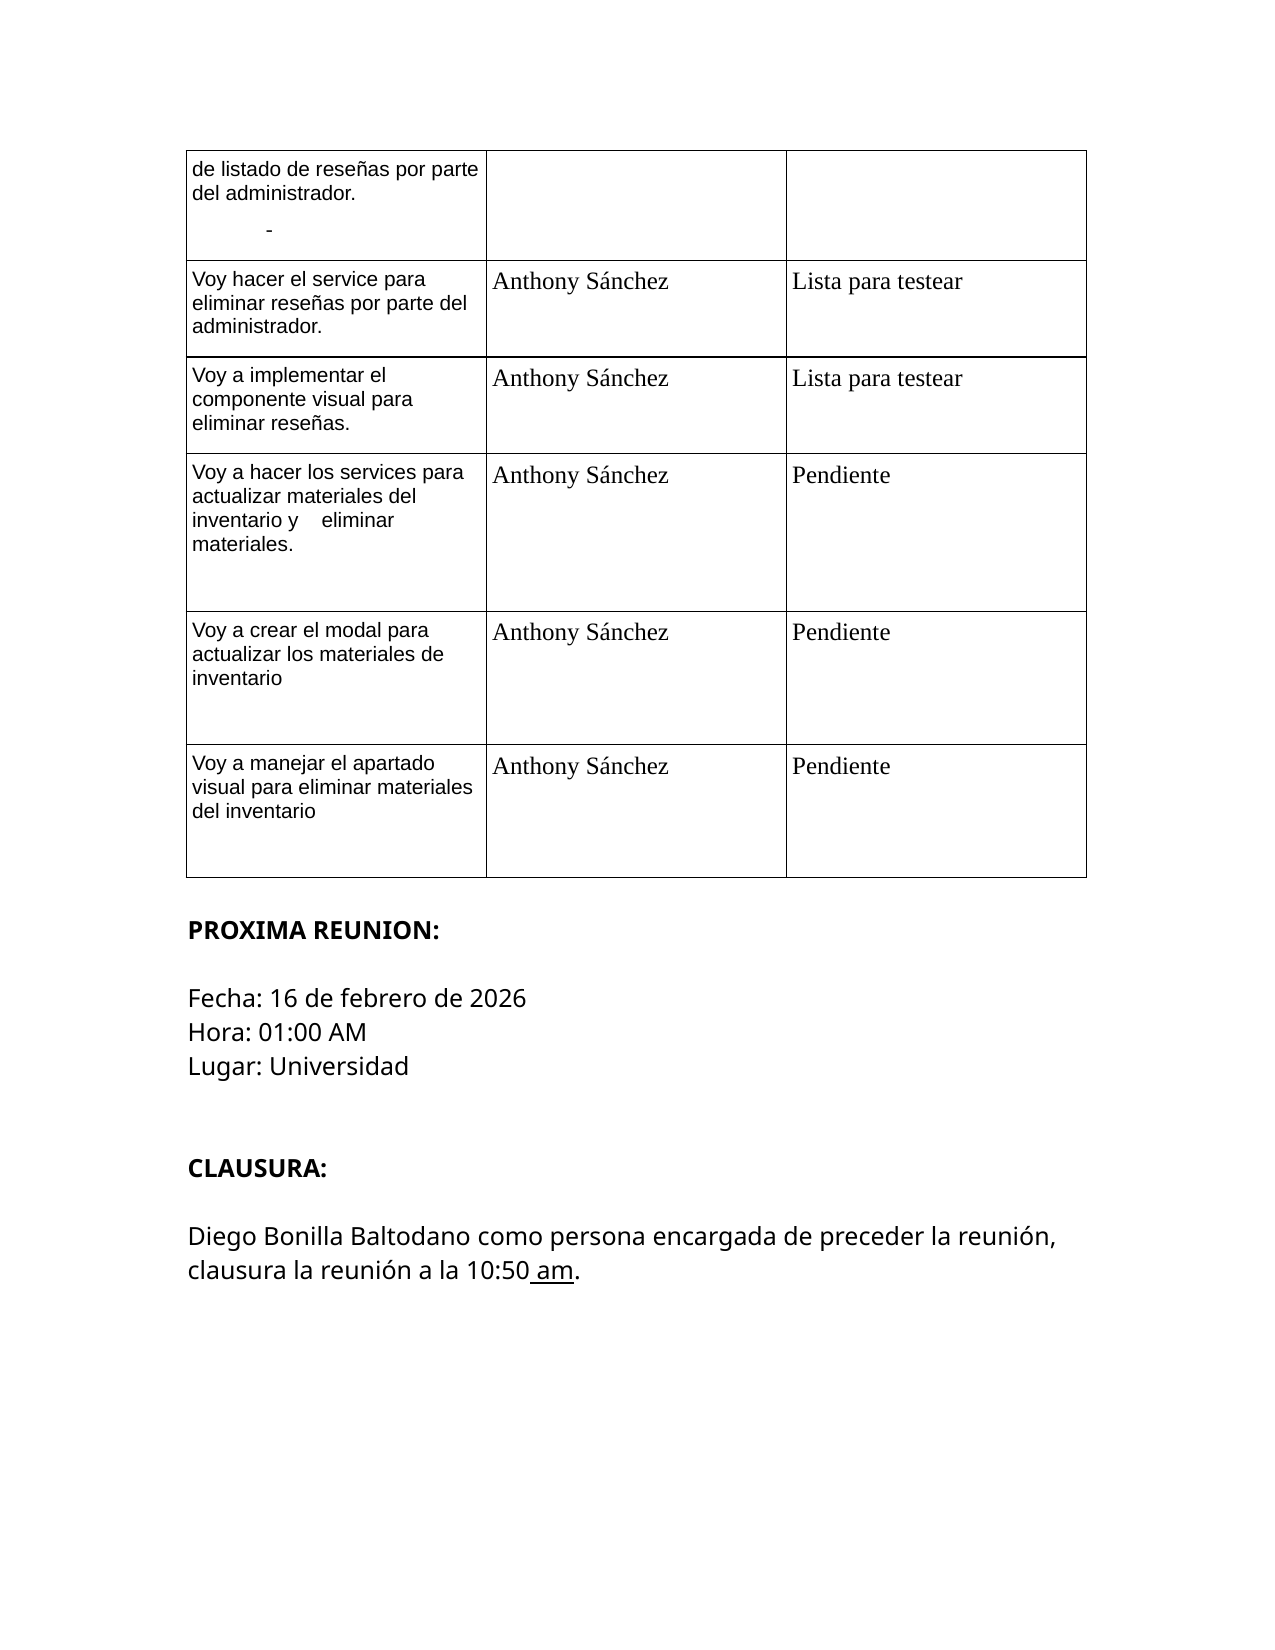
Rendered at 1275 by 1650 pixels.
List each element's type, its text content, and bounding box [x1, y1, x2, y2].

table_cell [487, 151, 786, 259]
table_cell Pendiente [787, 454, 1086, 611]
table_cell Voy a hacer los services para actualizar materiales del inventario y eliminar materiales. [187, 454, 486, 611]
text PROXIMA REUNION: [187, 912, 1087, 946]
table_cell Anthony Sánchez [487, 358, 786, 453]
text Hora: 01:00 AM [187, 1014, 1087, 1049]
table_cell de listado de reseñas por parte del administrador. [187, 151, 486, 259]
table_cell [787, 151, 1086, 259]
table_cell Anthony Sánchez [487, 745, 786, 877]
text Diego Bonilla Baltodano como persona encargada de preceder la reunión, clausura la reunión a la 10:50 am. [187, 1219, 1087, 1287]
table_cell Voy hacer el service para eliminar reseñas por parte del administrador. [187, 261, 486, 356]
table_cell Lista para testear [787, 261, 1086, 356]
table_cell Anthony Sánchez [487, 261, 786, 356]
table_cell Pendiente [787, 745, 1086, 877]
table_cell Voy a manejar el apartado visual para eliminar materiales del inventario [187, 745, 486, 877]
table_cell Voy a implementar el componente visual para eliminar reseñas. [187, 358, 486, 453]
table_cell Anthony Sánchez [487, 454, 786, 611]
text CLAUSURA: [187, 1151, 1087, 1185]
table_cell Voy a crear el modal para actualizar los materiales de inventario [187, 612, 486, 744]
table_cell Anthony Sánchez [487, 612, 786, 744]
text Fecha: 16 de febrero de 2026 [187, 981, 1087, 1014]
table_cell Lista para testear [787, 358, 1086, 453]
text Lugar: Universidad [187, 1049, 1087, 1083]
table_cell Pendiente [787, 612, 1086, 744]
